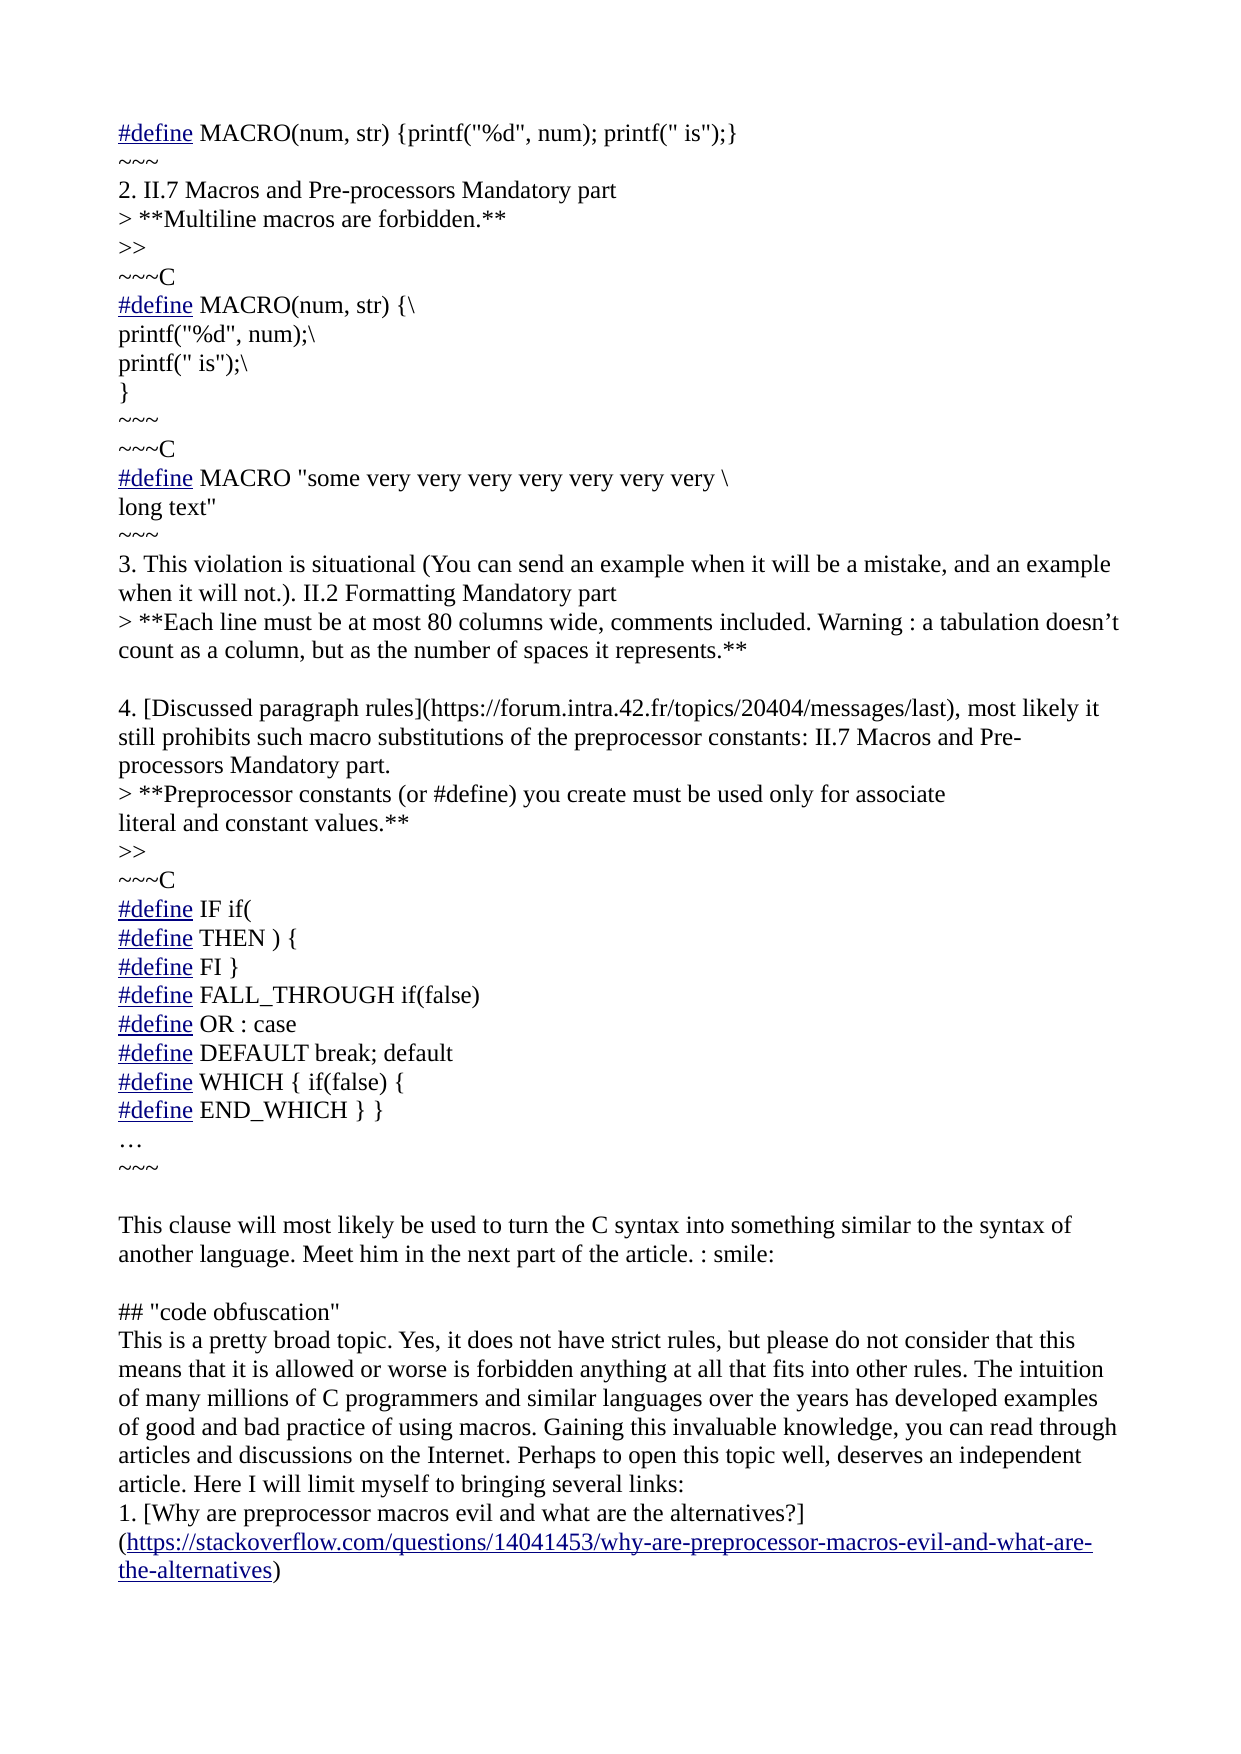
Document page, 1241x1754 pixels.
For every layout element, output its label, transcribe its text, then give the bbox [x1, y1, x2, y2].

text #define MACRO "some very very very very very very very \ long text" [118, 463, 1122, 521]
text #define MACRO(num, str) {\ printf("%d", num);\ printf(" is");\ } ~~~ [118, 291, 1122, 434]
text 3. This violation is situational (You can send an example when it will be a mistake, and an example when it will not.). II.2 Formatting Mandatory part [118, 549, 1122, 607]
text ~~~ [118, 1153, 1122, 1182]
text ~~~C [118, 866, 1122, 894]
text ~~~ [118, 521, 1122, 549]
text ~~~C [118, 262, 1122, 291]
text #define IF if( #define THEN ) { #define FI } [118, 894, 1122, 981]
text ~~~C [118, 434, 1122, 463]
text This clause will most likely be used to turn the C syntax into something similar to the syntax of another language. Meet him in the next part of the article. : smile: ## "code obfuscation" This is a pretty broad topic. Yes, it does not have strict rules, but please do not consider that this means that it is allowed or worse is forbidden anything at all that fits into other rules. The intuition of many millions of C programmers and similar languages over the years has developed examples of good and bad practice of using macros. Gaining this invaluable knowledge, you can read through articles and discussions on the Internet. Perhaps to open this topic well, deserves an independent article. Here I will limit myself to bringing several links: [118, 1211, 1122, 1498]
text literal and constant values.** [118, 808, 1122, 837]
text 1. [Why are preprocessor macros evil and what are the alternatives?](https://stackoverflow.com/questions/14041453/why-are-preprocessor-macros-evil-and-what-are-the-alternatives) [118, 1498, 1122, 1584]
text ~~~ [118, 147, 1122, 176]
text #define MACRO(num, str) {printf("%d", num); printf(" is");} [118, 118, 1122, 147]
text >> [118, 837, 1122, 866]
text #define WHICH { if(false) { #define END_WHICH } } [118, 1067, 1122, 1124]
text 4. [Discussed paragraph rules](https://forum.intra.42.fr/topics/20404/messages/last), most likely it still prohibits such macro substitutions of the preprocessor constants: II.7 Macros and Pre-processors Mandatory part. [118, 693, 1122, 779]
text 2. II.7 Macros and Pre-processors Mandatory part [118, 176, 1122, 204]
text > **Each line must be at most 80 columns wide, comments included. Warning : a tabulation doesn’t count as a column, but as the number of spaces it represents.** [118, 607, 1122, 664]
text #define FALL_THROUGH if(false) #define OR : case #define DEFAULT break; default [118, 981, 1122, 1067]
text … [118, 1124, 1122, 1153]
text >> [118, 233, 1122, 262]
text > **Preprocessor constants (or #define) you create must be used only for associate [118, 779, 1122, 808]
text > **Multiline macros are forbidden.** [118, 204, 1122, 233]
